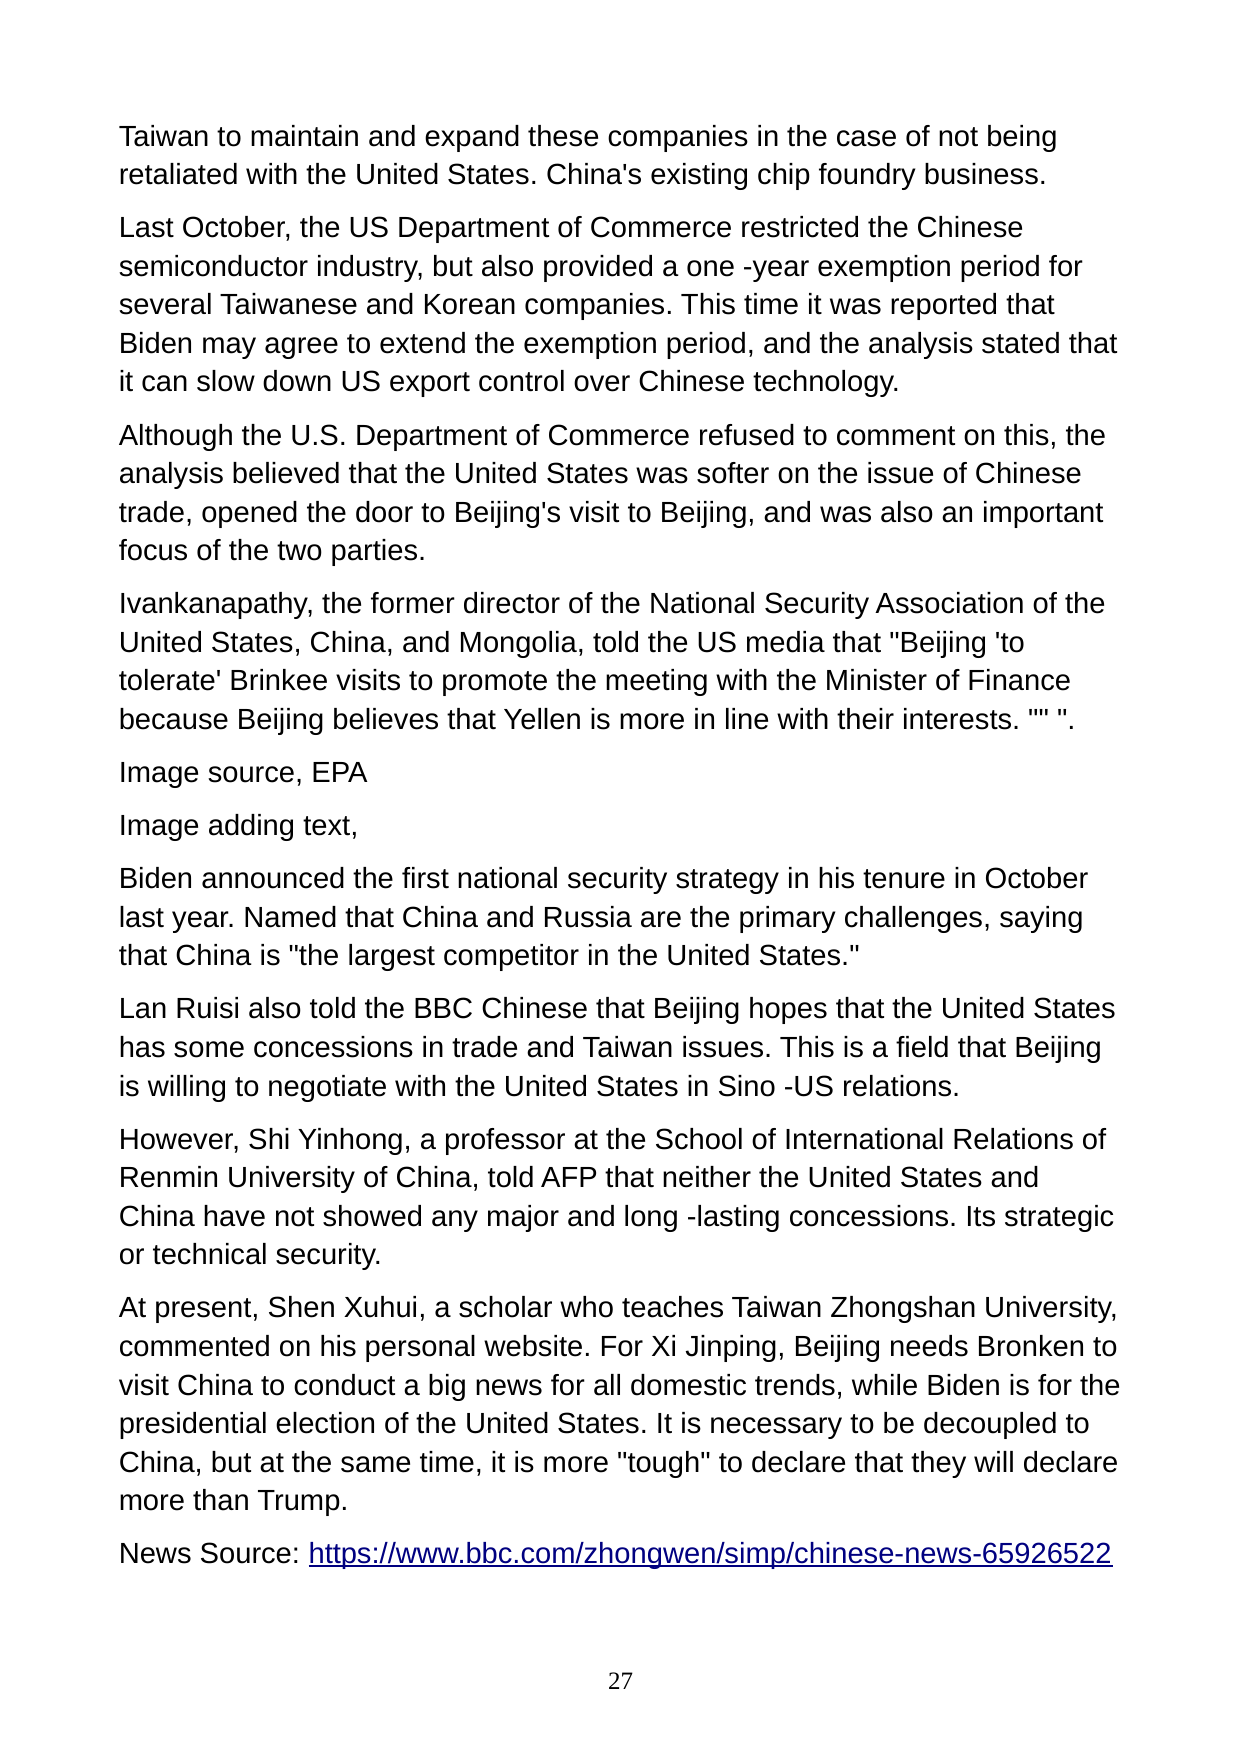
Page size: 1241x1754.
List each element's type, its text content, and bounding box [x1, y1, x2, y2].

text Last October, the US Department of Commerce restricted the Chinese semiconductor industry, but also provided a one -year exemption period for several Taiwanese and Korean companies. This time it was reported that Biden may agree to extend the exemption period, and the analysis stated that it can slow down US export control over Chinese technology. [118, 210, 1122, 398]
text Lan Ruisi also told the BBC Chinese that Beijing hopes that the United States has some concessions in trade and Taiwan issues. This is a field that Beijing is willing to negotiate with the United States in Sino -US relations. [118, 991, 1122, 1102]
text However, Shi Yinhong, a professor at the School of International Relations of Renmin University of China, told AFP that neither the United States and China have not showed any major and long -lasting concessions. Its strategic or technical security. [118, 1122, 1122, 1271]
text Image adding text, [118, 808, 1122, 842]
text Image source, EPA [118, 755, 1122, 788]
text Taiwan to maintain and expand these companies in the case of not being retaliated with the United States. China's existing chip foundry business. [118, 118, 1122, 191]
text Ivankanapathy, the former director of the National Security Association of the United States, China, and Mongolia, told the US media that "Beijing 'to tolerate' Brinkee visits to promote the meeting with the Minister of Finance because Beijing believes that Yellen is more in line with their interests. "" ". [118, 586, 1122, 735]
text News Source: https://www.bbc.com/zhongwen/simp/chinese-news-65926522 [118, 1536, 1122, 1570]
text At present, Shen Xuhui, a scholar who teaches Taiwan Zhongshan University, commented on his personal website. For Xi Jinping, Beijing needs Bronken to visit China to conduct a big news for all domestic trends, while Biden is for the presidential election of the United States. It is necessary to be decoupled to China, but at the same time, it is more "tough" to declare that they will declare more than Trump. [118, 1290, 1122, 1517]
text Although the U.S. Department of Commerce refused to comment on this, the analysis believed that the United States was softer on the issue of Chinese trade, opened the door to Beijing's visit to Beijing, and was also an important focus of the two parties. [118, 417, 1122, 567]
text Biden announced the first national security strategy in his tenure in October last year. Named that China and Russia are the primary challenges, saying that China is "the largest competitor in the United States." [118, 861, 1122, 972]
